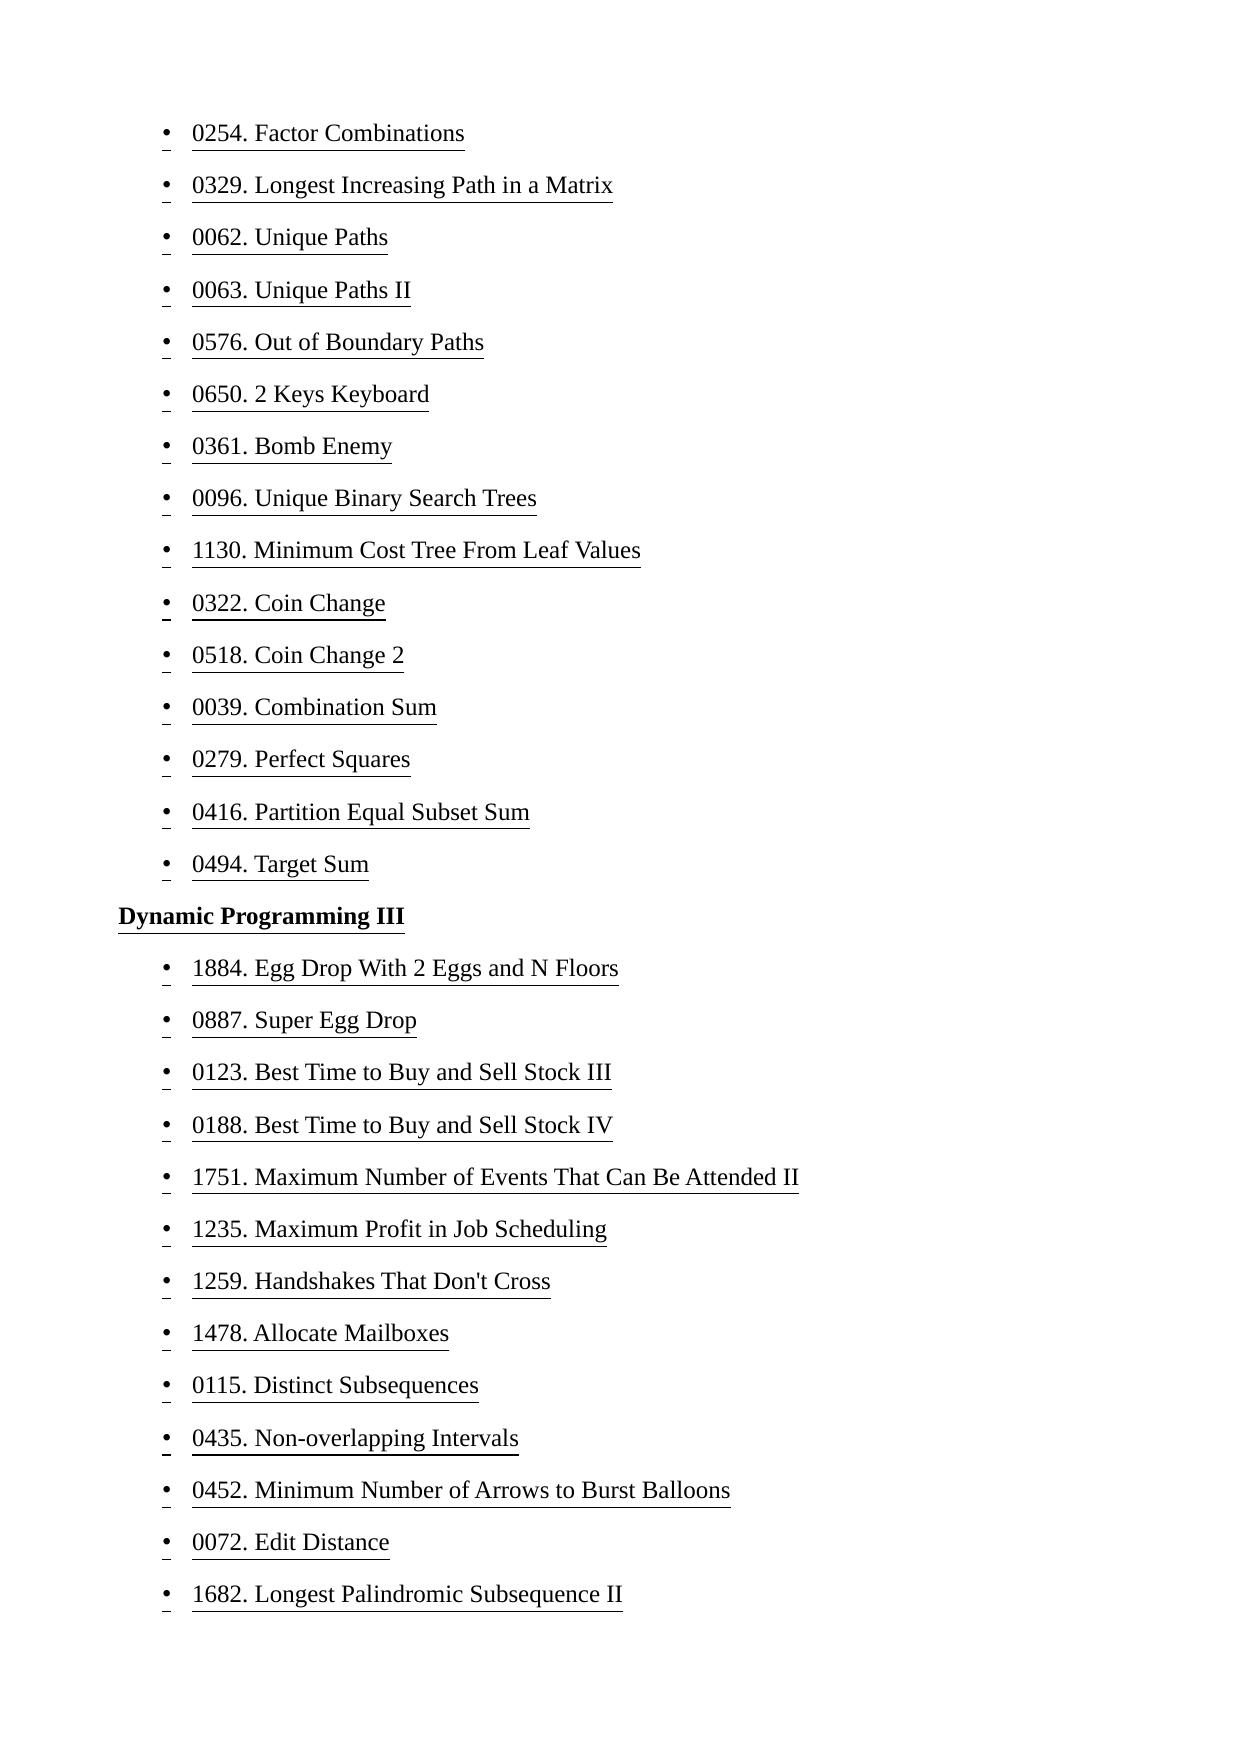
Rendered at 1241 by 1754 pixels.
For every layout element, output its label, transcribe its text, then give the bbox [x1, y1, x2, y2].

list 1235. Maximum Profit in Job Scheduling [162, 1214, 1122, 1247]
list 0279. Perfect Squares [162, 744, 1122, 777]
list 0062. Unique Paths [162, 222, 1122, 255]
list 1130. Minimum Cost Tree From Leaf Values [162, 536, 1122, 568]
list 0494. Target Sum [162, 849, 1122, 881]
list 0329. Longest Increasing Path in a Matrix [162, 170, 1122, 203]
list 0650. 2 Keys Keyboard [162, 379, 1122, 412]
list 0452. Minimum Number of Arrows to Burst Balloons [162, 1475, 1122, 1508]
list 0416. Partition Equal Subset Sum [162, 797, 1122, 829]
list 0254. Factor Combinations [162, 118, 1122, 151]
list 0887. Super Egg Drop [162, 1005, 1122, 1038]
list 0072. Edit Distance [162, 1527, 1122, 1560]
list 1682. Longest Palindromic Subsequence II [162, 1579, 1122, 1612]
text Dynamic Programming III [118, 901, 1122, 934]
list 0188. Best Time to Buy and Sell Stock IV [162, 1110, 1122, 1142]
list 0322. Coin Change [162, 588, 1122, 621]
list 0518. Coin Change 2 [162, 640, 1122, 673]
list 0096. Unique Binary Search Trees [162, 483, 1122, 516]
list 0123. Best Time to Buy and Sell Stock III [162, 1057, 1122, 1090]
list 1884. Egg Drop With 2 Eggs and N Floors [162, 953, 1122, 986]
list 0115. Distinct Subsequences [162, 1371, 1122, 1403]
list 0435. Non-overlapping Intervals [162, 1423, 1122, 1456]
list 1259. Handshakes That Don't Cross [162, 1266, 1122, 1299]
list 1478. Allocate Mailboxes [162, 1318, 1122, 1351]
list 0361. Bomb Enemy [162, 431, 1122, 464]
list 0576. Out of Boundary Paths [162, 327, 1122, 359]
list 1751. Maximum Number of Events That Can Be Attended II [162, 1162, 1122, 1194]
list 0039. Combination Sum [162, 692, 1122, 725]
list 0063. Unique Paths II [162, 275, 1122, 307]
